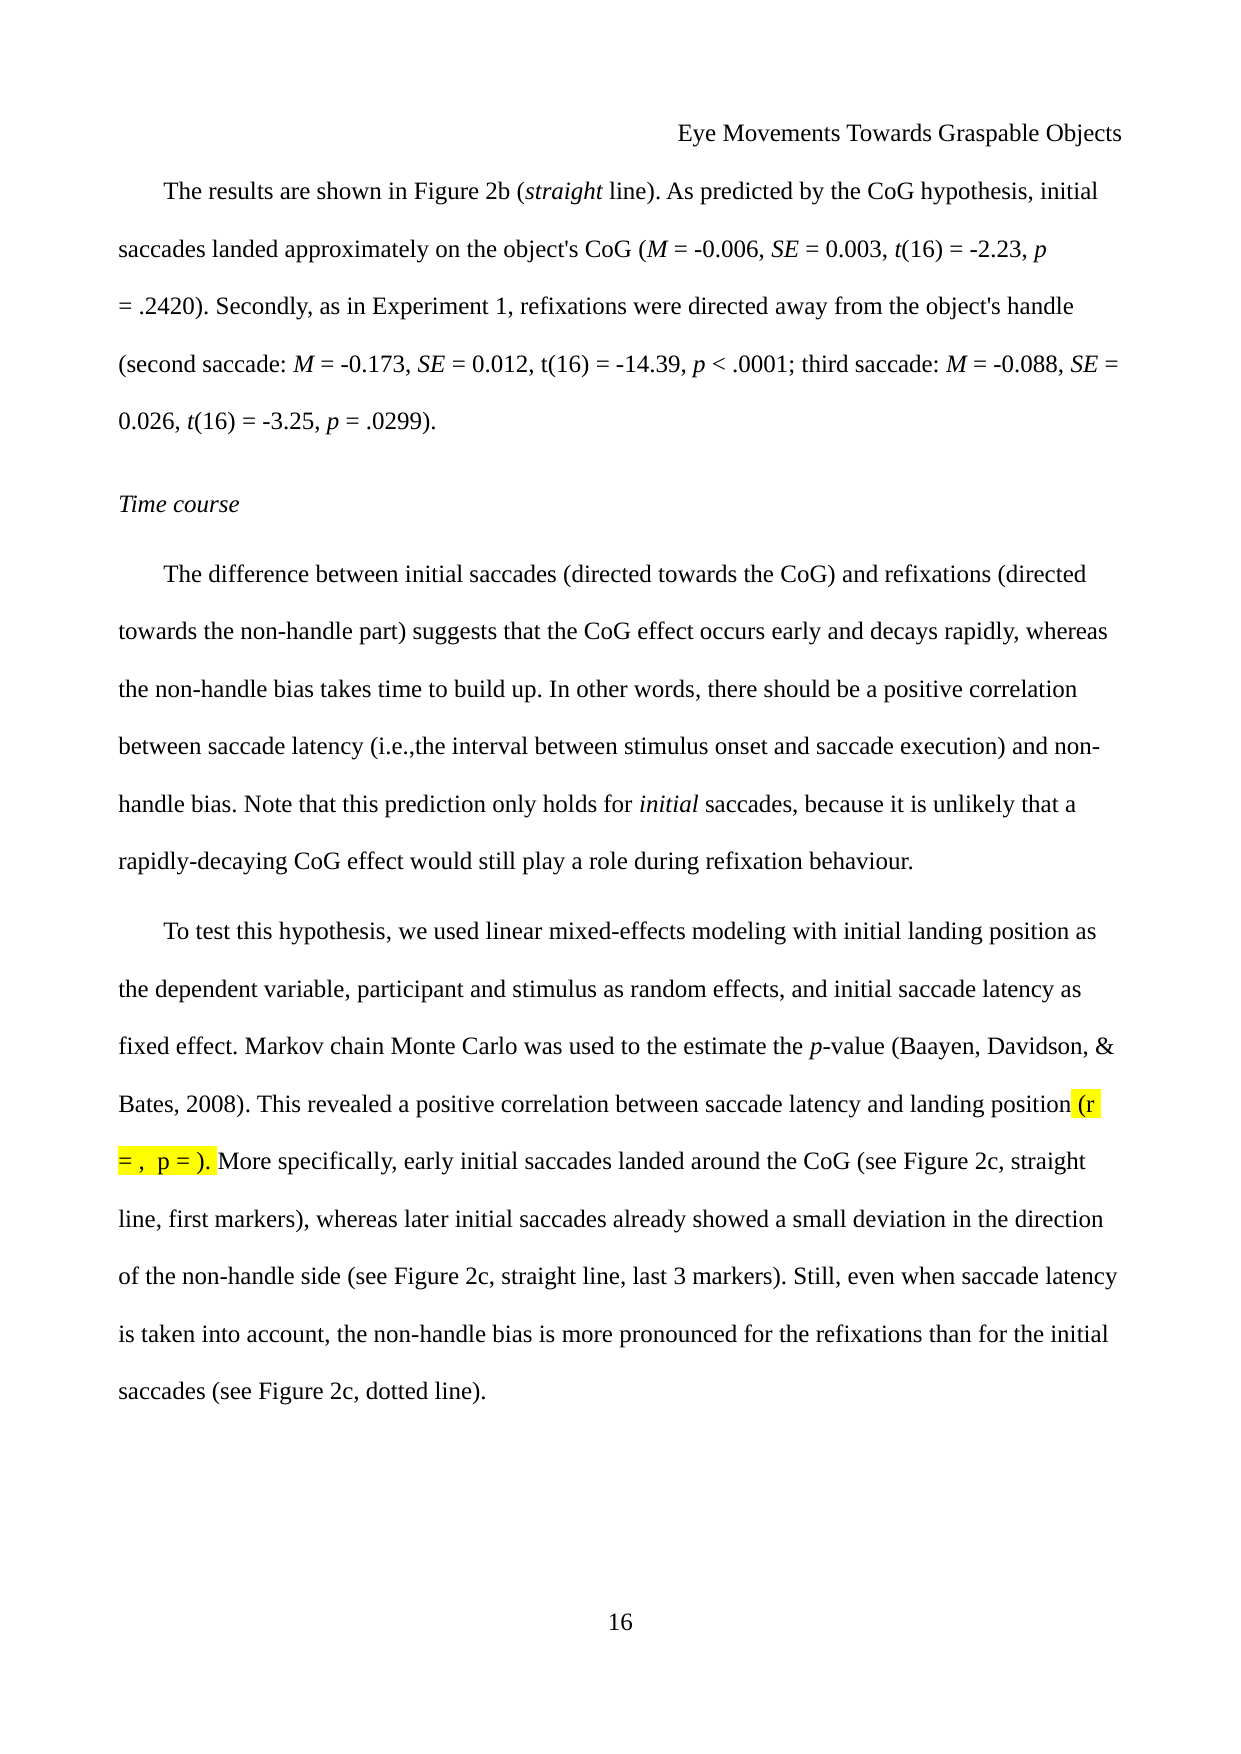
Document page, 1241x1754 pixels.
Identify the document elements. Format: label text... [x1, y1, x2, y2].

text The difference between initial saccades (directed towards the CoG) and refixations (directed towards the non-handle part) suggests that the CoG effect occurs early and decays rapidly, whereas the non-handle bias takes time to build up. In other words, there should be a positive correlation between saccade latency (i.e.,the interval between stimulus onset and saccade execution) and non-handle bias. Note that this prediction only holds for initial saccades, because it is unlikely that a rapidly-decaying CoG effect would still play a role during refixation behaviour. [118, 559, 1122, 875]
text To test this hypothesis, we used linear mixed-effects modeling with initial landing position as the dependent variable, participant and stimulus as random effects, and initial saccade latency as fixed effect. Markov chain Monte Carlo was used to the estimate the p-value (Baayen, Davidson, & Bates, 2008). This revealed a positive correlation between saccade latency and landing position (r = , p = ). More specifically, early initial saccades landed around the CoG (see Figure 2c, straight line, first markers), whereas later initial saccades already showed a small deviation in the direction of the non-handle side (see Figure 2c, straight line, last 3 markers). Still, even when saccade latency is taken into account, the non-handle bias is more pronounced for the refixations than for the initial saccades (see Figure 2c, dotted line). [118, 916, 1122, 1405]
subtitle Time course [118, 489, 1122, 518]
text The results are shown in Figure 2b (straight line). As predicted by the CoG hypothesis, initial saccades landed approximately on the object's CoG (M = -0.006, SE = 0.003, t(16) = -2.23, p = .2420). Secondly, as in Experiment 1, refixations were directed away from the object's handle (second saccade: M = -0.173, SE = 0.012, t(16) = -14.39, p < .0001; third saccade: M = -0.088, SE = 0.026, t(16) = -3.25, p = .0299). [118, 176, 1122, 435]
